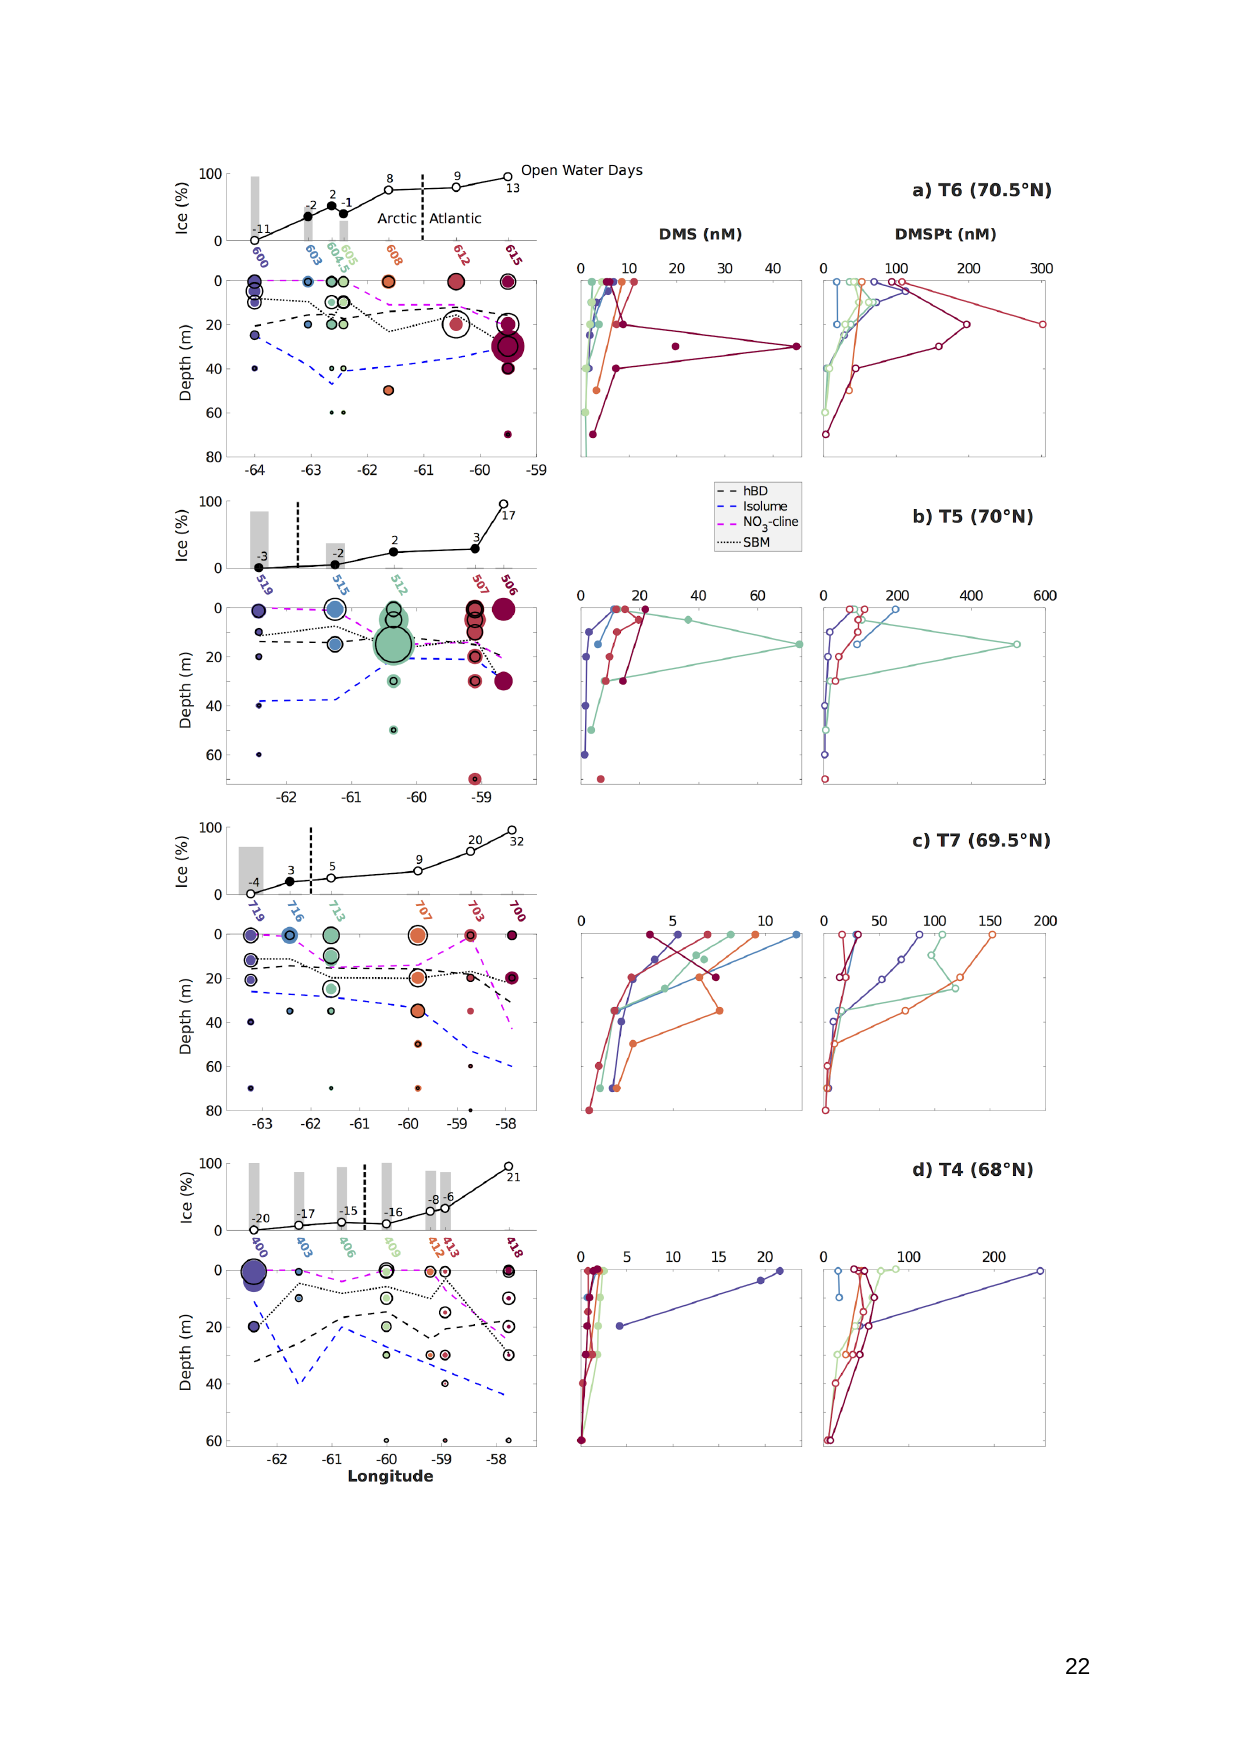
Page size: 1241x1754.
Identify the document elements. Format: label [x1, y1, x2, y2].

picture [150, 150, 1091, 1494]
